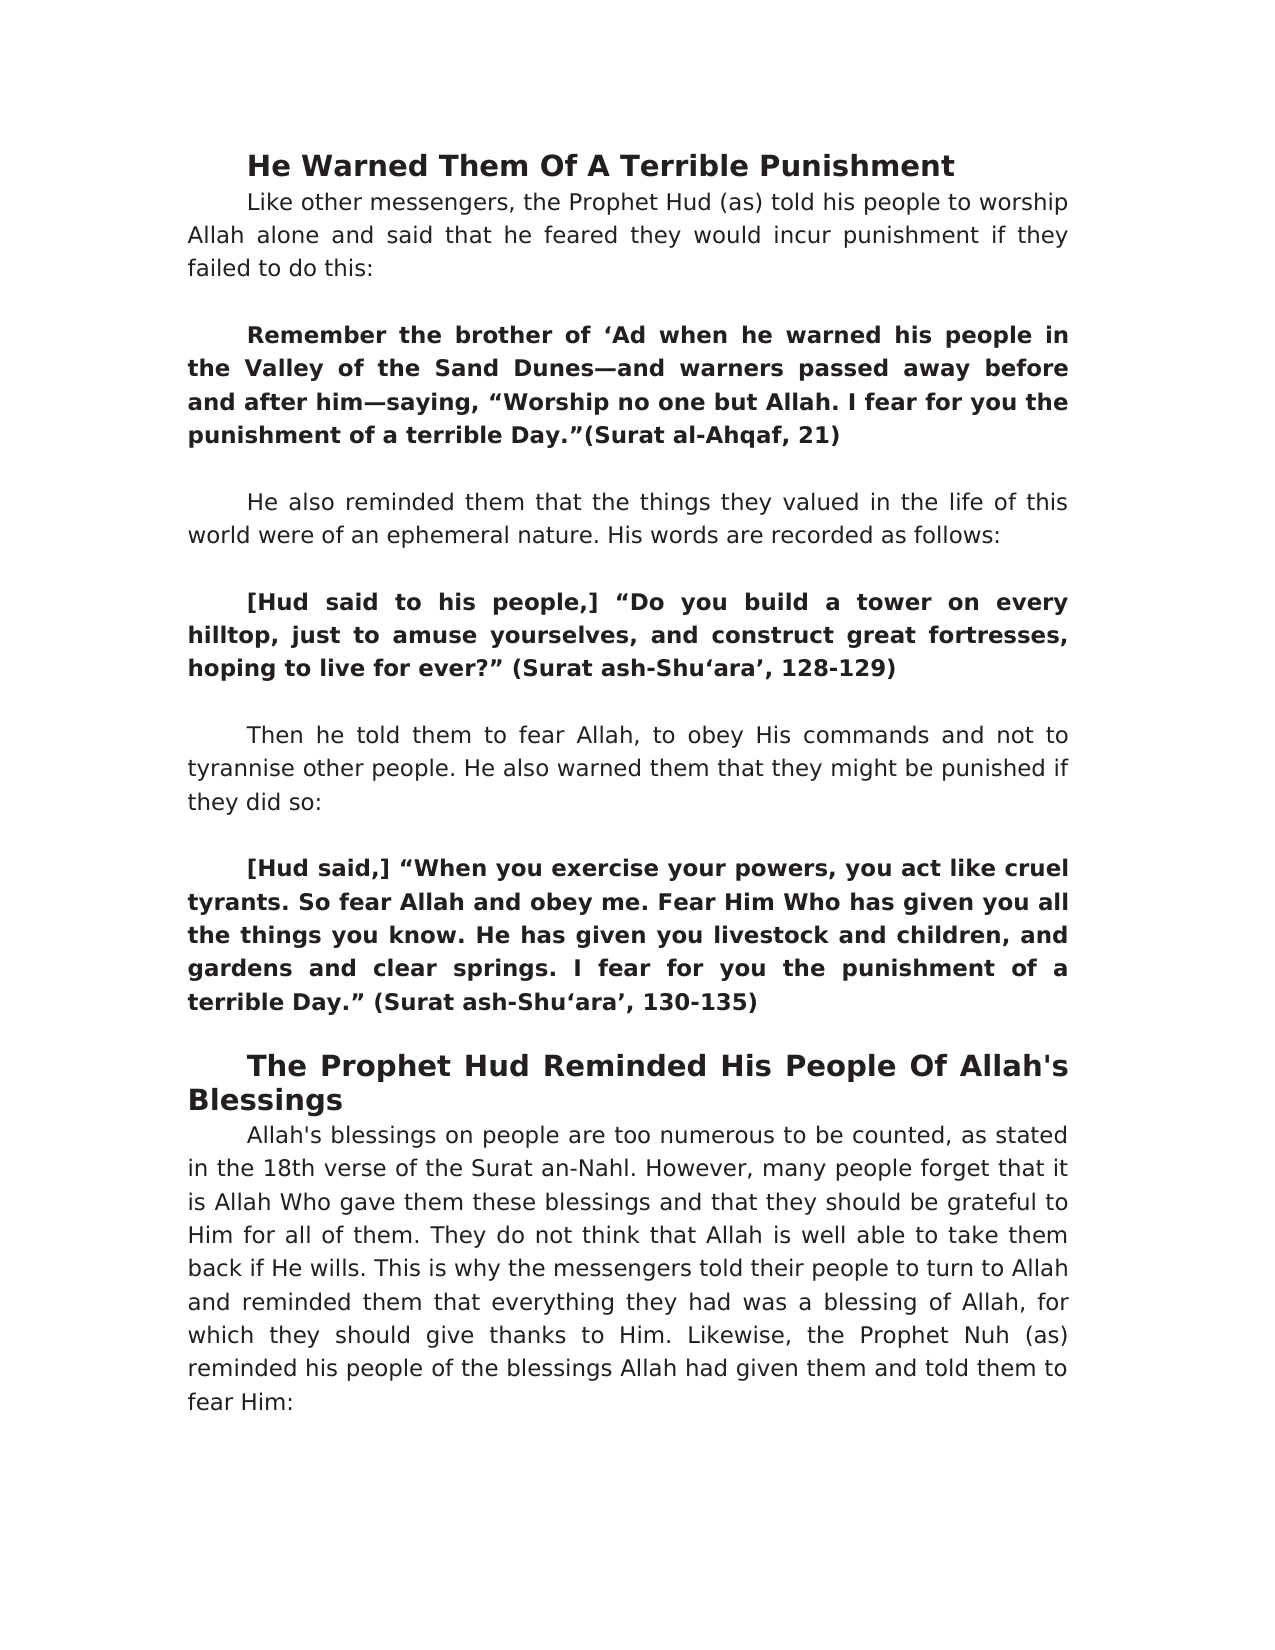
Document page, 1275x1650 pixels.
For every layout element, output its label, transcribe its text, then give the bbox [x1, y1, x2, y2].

text [Hud said,] “When you exercise your powers, you act like cruel tyrants. So fear Allah and obey me. Fear Him Who has given you all the things you know. He has given you livestock and children, and gardens and clear springs. I fear for you the punishment of a terrible Day.” (Surat ash-Shu‘ara’, 130-135) [187, 850, 1070, 1017]
text He also reminded them that the things they valued in the life of this world were of an ephemeral nature. His words are recorded as follows: [187, 483, 1070, 550]
text Allah's blessings on people are too numerous to be counted, as stated in the 18th verse of the Surat an-Nahl. However, many people forget that it is Allah Who gave them these blessings and that they should be grateful to Him for all of them. They do not think that Allah is well able to take them back if He wills. This is why the messengers told their people to turn to Allah and reminded them that everything they had was a blessing of Allah, for which they should give thanks to Him. Likewise, the Prophet Nuh (as) reminded his people of the blessings Allah had given them and told them to fear Him: [187, 1117, 1070, 1417]
text Remember the brother of ‘Ad when he warned his people in the Valley of the Sand Dunes—and warners passed away before and after him—saying, “Worship no one but Allah. I fear for you the punishment of a terrible Day.”(Surat al-Ahqaf, 21) [187, 317, 1070, 450]
text [Hud said to his people,] “Do you build a tower on every hilltop, just to amuse yourselves, and construct great fortresses, hoping to live for ever?” (Surat ash-Shu‘ara’, 128-129) [187, 583, 1070, 683]
text He Warned Them Of A Terrible Punishment [187, 150, 1070, 183]
text Then he told them to fear Allah, to obey His commands and not to tyrannise other people. He also warned them that they might be punished if they did so: [187, 717, 1070, 817]
text The Prophet Hud Reminded His People Of Allah's Blessings [187, 1050, 1070, 1117]
text Like other messengers, the Prophet Hud (as) told his people to worship Allah alone and said that he feared they would incur punishment if they failed to do this: [187, 183, 1070, 283]
